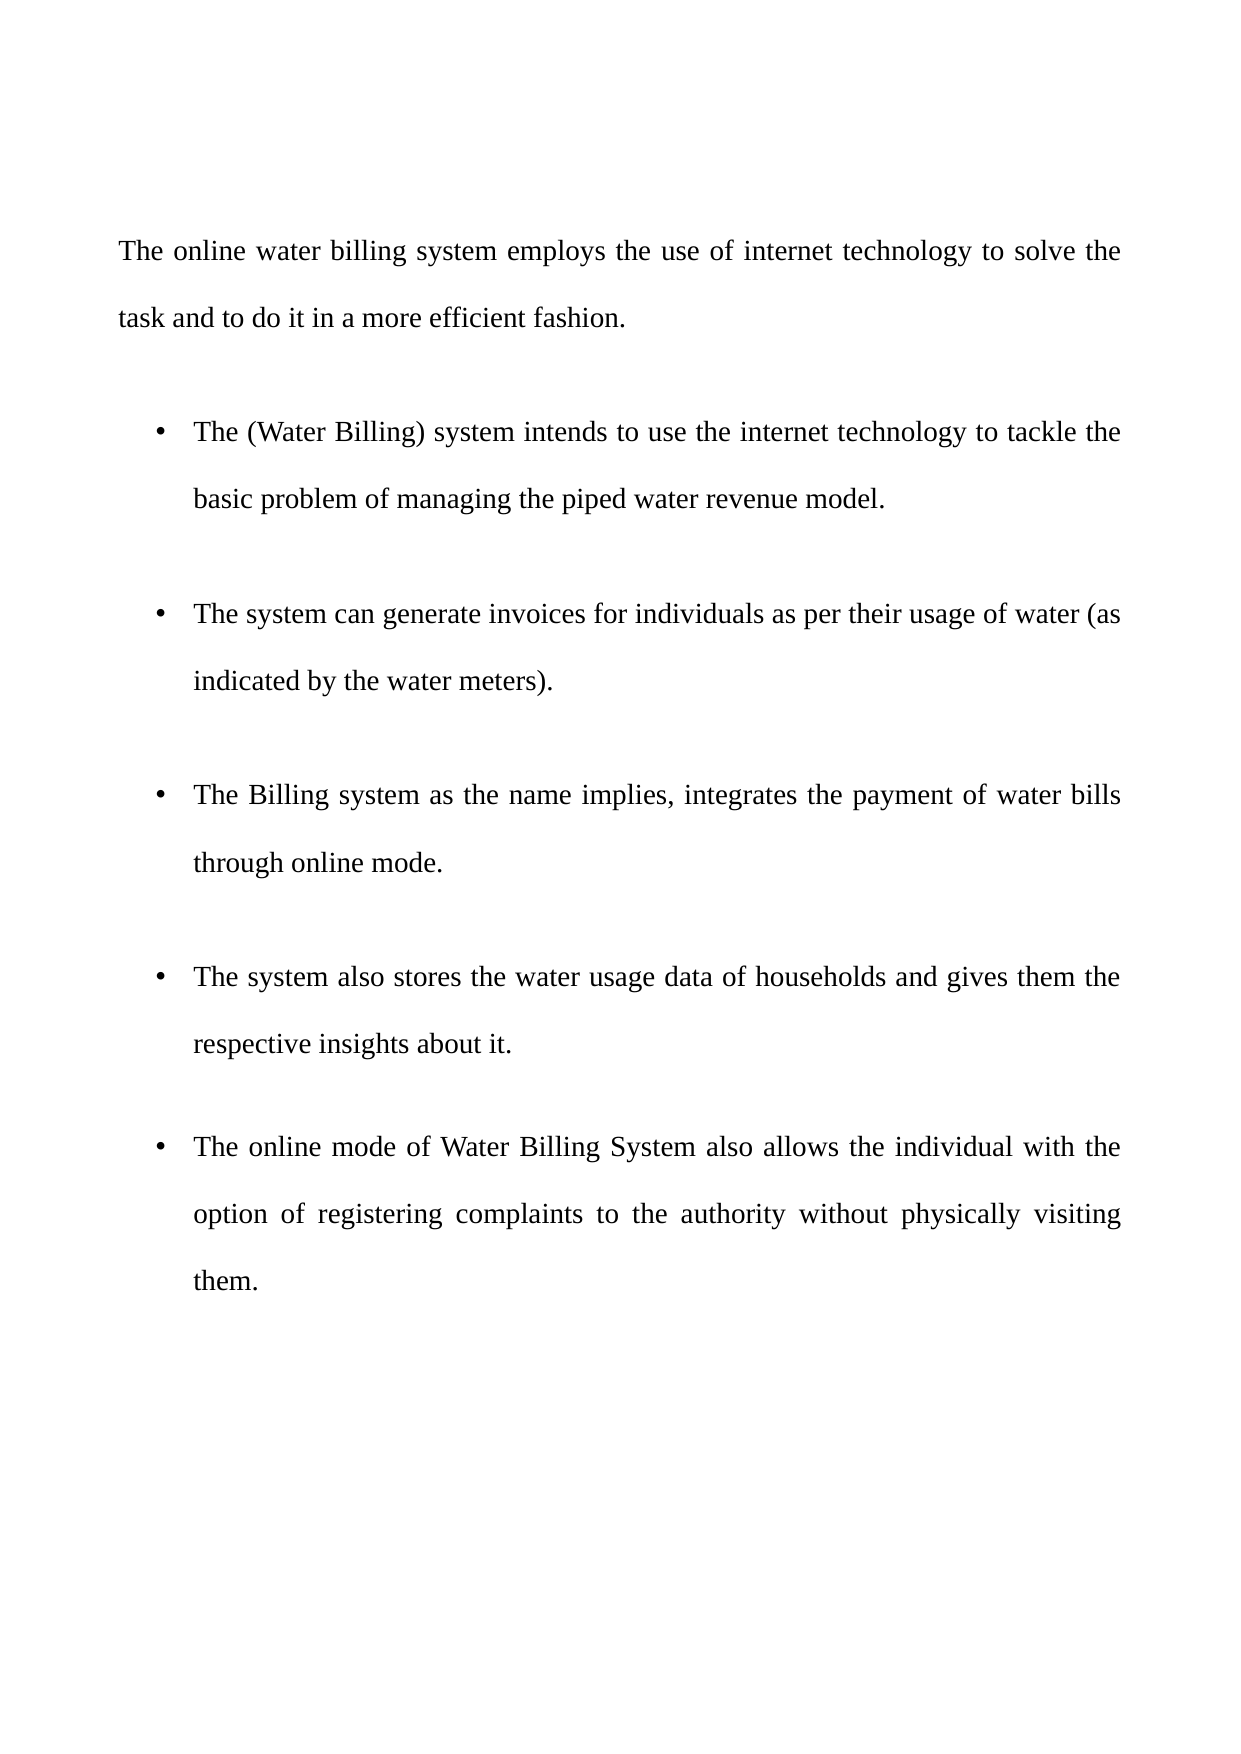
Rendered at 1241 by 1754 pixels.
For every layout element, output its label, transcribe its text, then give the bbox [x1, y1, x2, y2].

list The online mode of Water Billing System also allows the individual with the option of registering complaints to the authority without physically visiting them. [156, 1129, 1122, 1297]
text The online water billing system employs the use of internet technology to solve the task and to do it in a more efficient fashion. [118, 233, 1122, 333]
list The system can generate invoices for individuals as per their usage of water (as indicated by the water meters). [156, 596, 1122, 697]
list The Billing system as the name implies, integrates the payment of water bills through online mode. [156, 777, 1122, 878]
list The (Water Billing) system intends to use the internet technology to tackle the basic problem of managing the piped water revenue model. [156, 414, 1122, 515]
list The system also stores the water usage data of households and gives them the respective insights about it. [156, 959, 1122, 1060]
